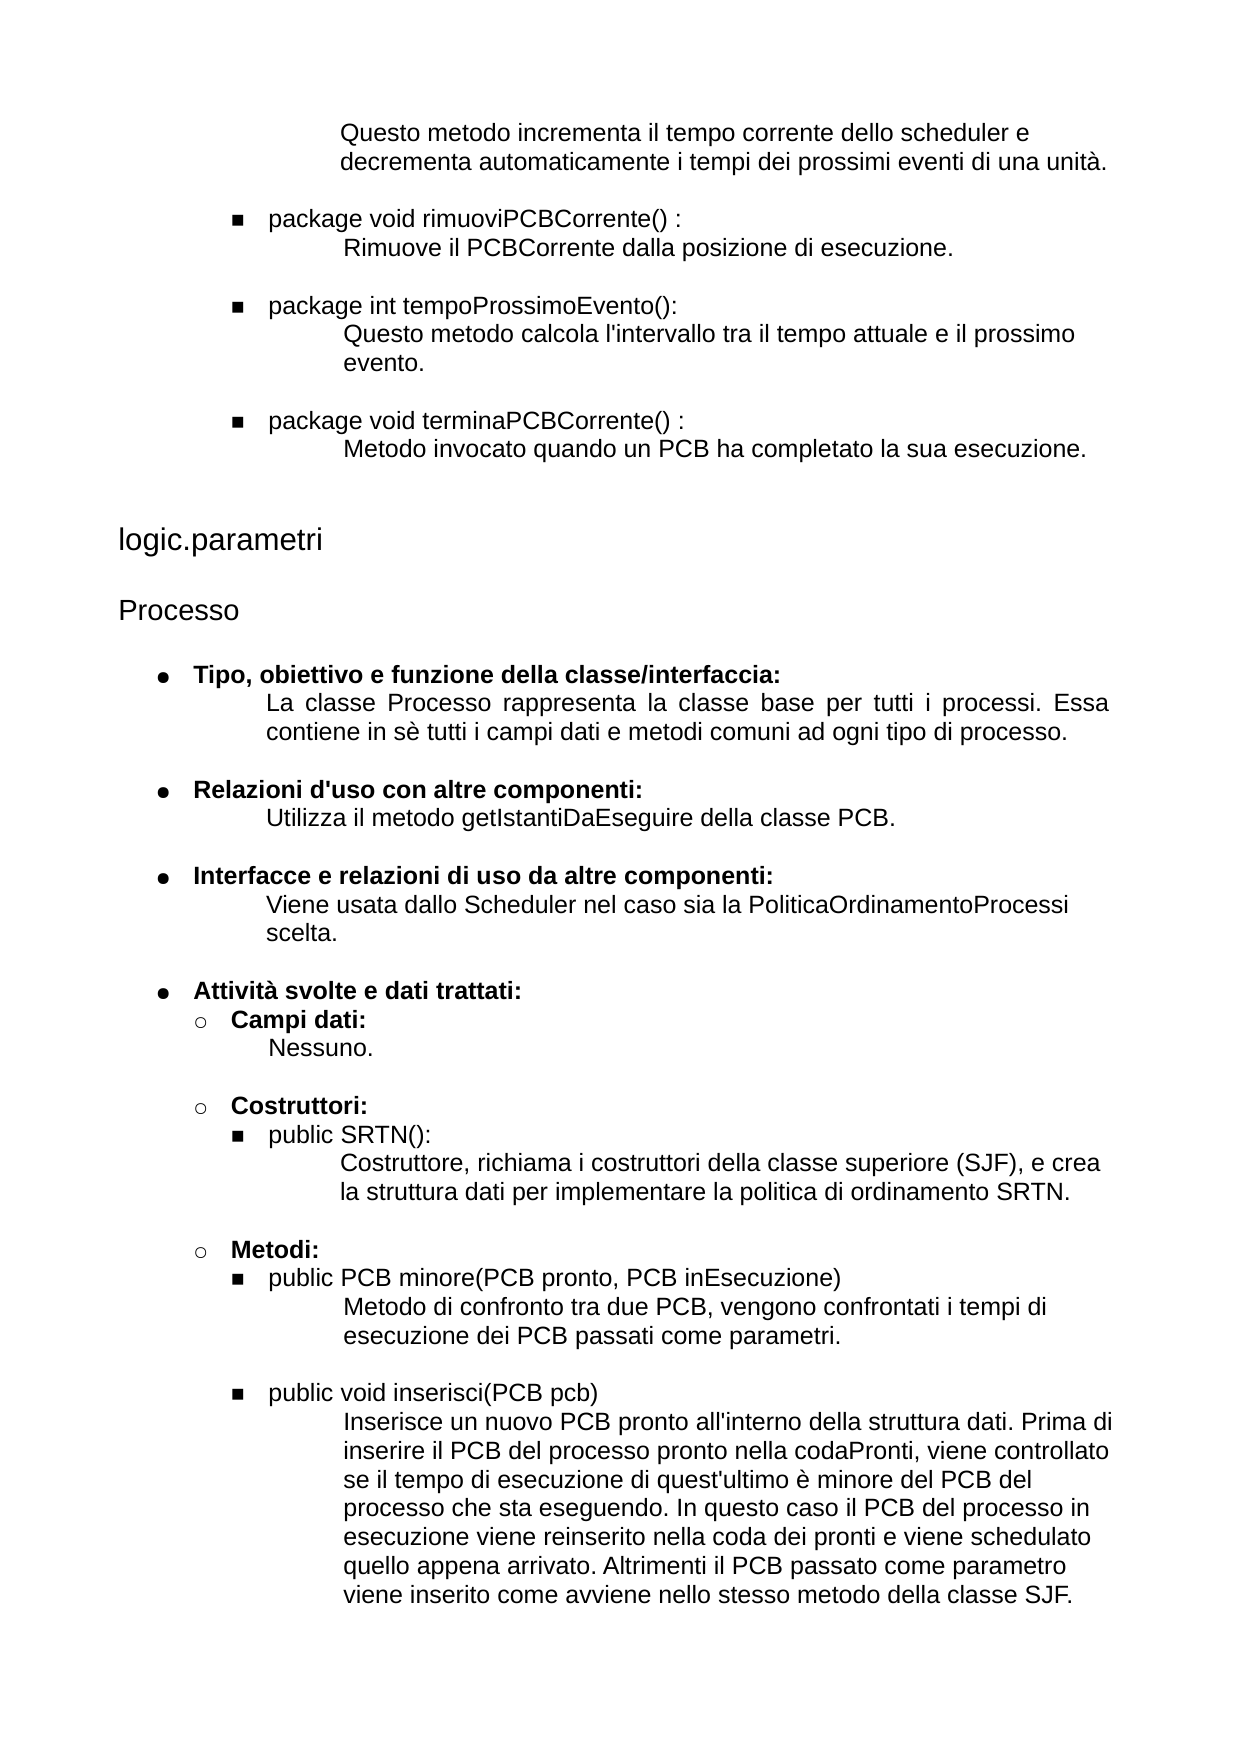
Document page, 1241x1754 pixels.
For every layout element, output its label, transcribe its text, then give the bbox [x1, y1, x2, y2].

list Metodo di confronto tra due PCB, vengono confrontati i tempi di esecuzione dei PCB passati come parametri. [306, 1292, 1122, 1349]
list public void inserisci(PCB pcb) [231, 1378, 1122, 1407]
list La classe Processo rappresenta la classe base per tutti i processi. Essa contiene in sè tutti i campi dati e metodi comuni ad ogni tipo di processo. [156, 688, 1122, 746]
list Viene usata dallo Scheduler nel caso sia la PoliticaOrdinamentoProcessi scelta. [156, 889, 1122, 947]
list Attività svolte e dati trattati: [156, 976, 1122, 1004]
list Utilizza il metodo getIstantiDaEseguire della classe PCB. [156, 803, 1122, 832]
list Inserisce un nuovo PCB pronto all'interno della struttura dati. Prima di inserire il PCB del processo pronto nella codaPronti, viene controllato se il tempo di esecuzione di quest'ultimo è minore del PCB del processo che sta eseguendo. In questo caso il PCB del processo in esecuzione viene reinserito nella coda dei pronti e viene schedulato quello appena arrivato. Altrimenti il PCB passato come parametro viene inserito come avviene nello stesso metodo della classe SJF. [306, 1407, 1122, 1608]
list Questo metodo calcola l'intervallo tra il tempo attuale e il prossimo evento. [306, 319, 1122, 377]
list Costruttori: [193, 1091, 1122, 1119]
list Nessuno. [231, 1033, 1122, 1062]
list Metodo invocato quando un PCB ha completato la sua esecuzione. [306, 434, 1122, 463]
list package void terminaPCBCorrente() : [231, 406, 1122, 434]
text Processo [118, 592, 1122, 626]
list Metodi: [193, 1234, 1122, 1263]
list public PCB minore(PCB pronto, PCB inEsecuzione) [231, 1263, 1122, 1292]
list Interfacce e relazioni di uso da altre componenti: [156, 861, 1122, 889]
list Relazioni d'uso con altre componenti: [156, 774, 1122, 803]
list Campi dati: [193, 1004, 1122, 1033]
text Costruttore, richiama i costruttori della classe superiore (SJF), e crea la struttura dati per implementare la politica di ordinamento SRTN. [118, 1148, 1122, 1206]
list Rimuove il PCBCorrente dalla posizione di esecuzione. [306, 233, 1122, 262]
text Questo metodo incrementa il tempo corrente dello scheduler e decrementa automaticamente i tempi dei prossimi eventi di una unità. [118, 118, 1122, 176]
text logic.parametri [118, 521, 1122, 557]
list package int tempoProssimoEvento(): [231, 291, 1122, 319]
list package void rimuoviPCBCorrente() : [231, 204, 1122, 233]
list public SRTN(): [231, 1119, 1122, 1148]
list Tipo, obiettivo e funzione della classe/interfaccia: [156, 659, 1122, 688]
